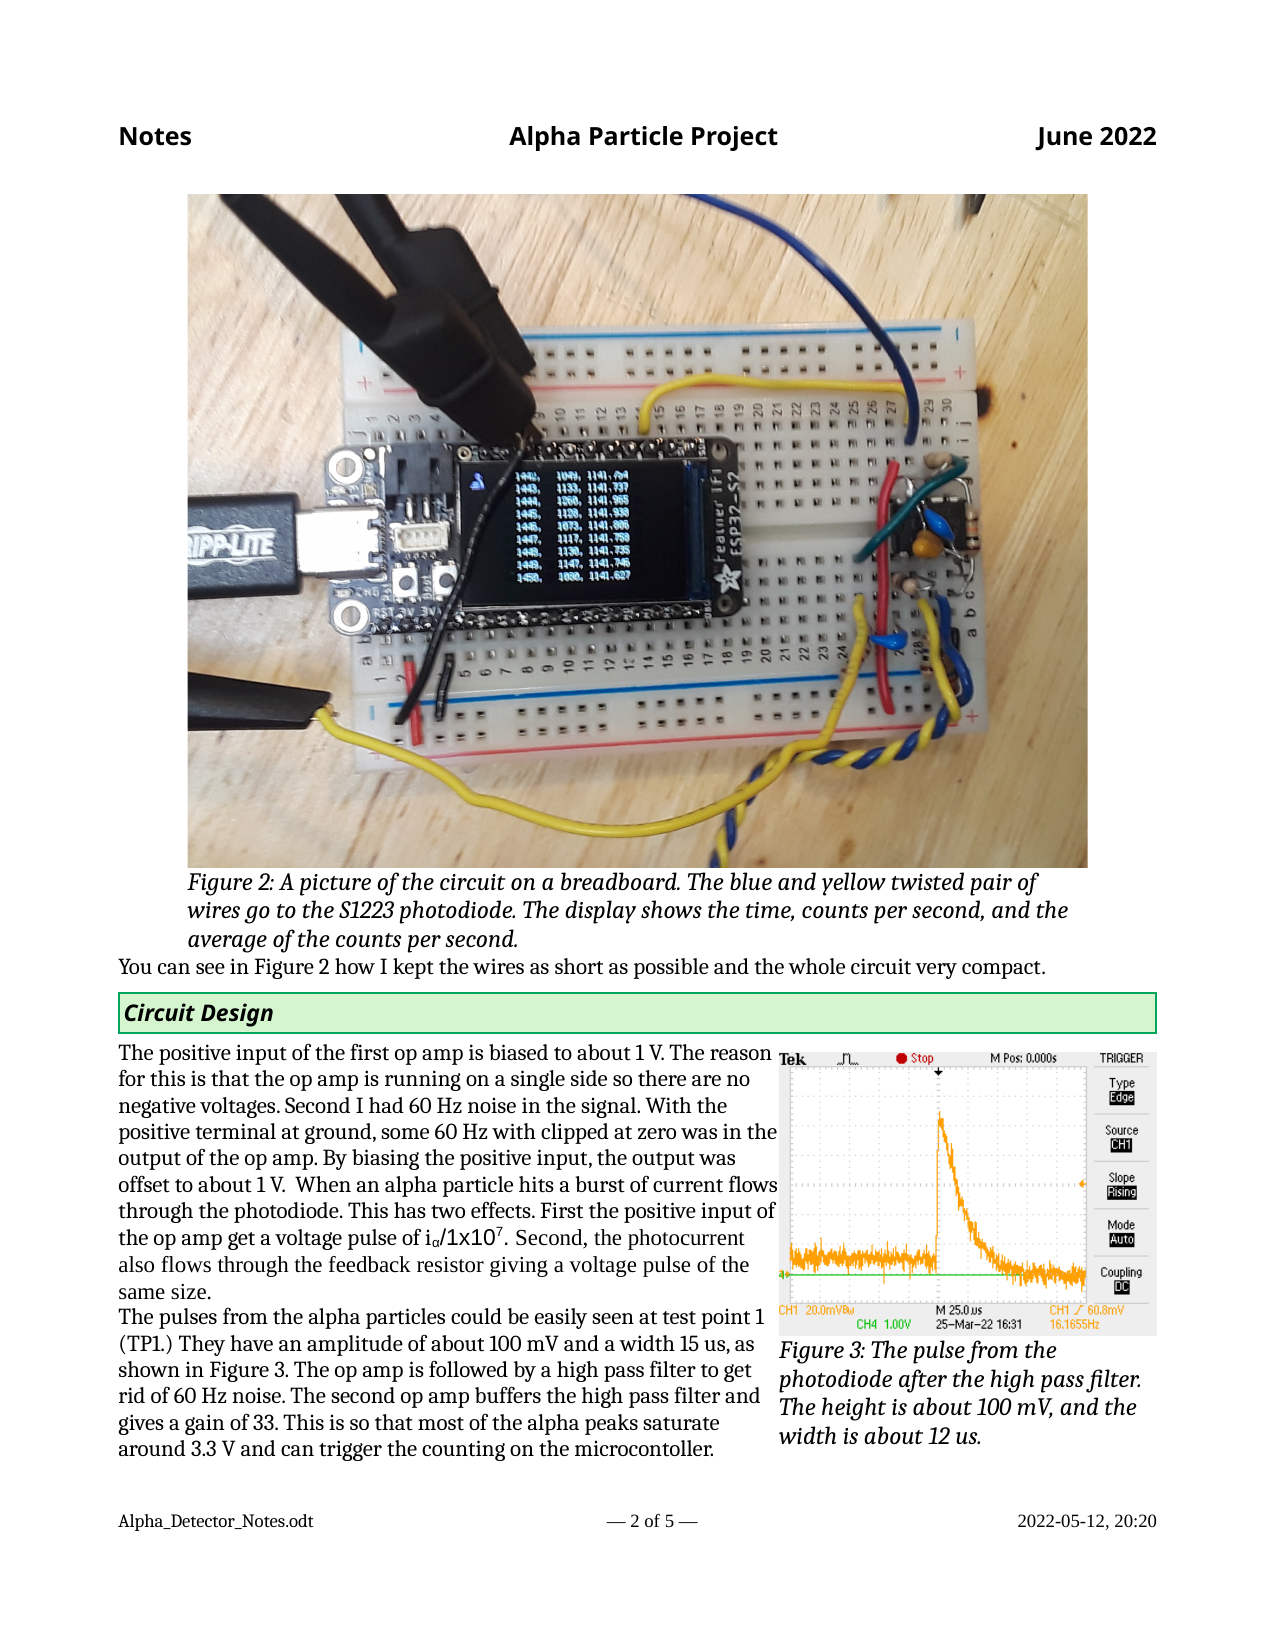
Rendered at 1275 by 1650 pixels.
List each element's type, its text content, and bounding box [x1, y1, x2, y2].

picture [778, 1052, 1157, 1336]
text Figure 3: The pulse from the photodiode after the high pass filter. The height is about 100 mV, and the width is about 12 us. [779, 1336, 1157, 1451]
subtitle Circuit Design [120, 994, 1155, 1032]
picture [187, 194, 1088, 868]
text Figure 2: A picture of the circuit on a breadboard. The blue and yellow twisted pair of wires go to the S1223 photodiode. The display shows the time, counts per second, and the average of the counts per second. [187, 868, 1087, 954]
text The positive input of the first op amp is biased to about 1 V. The reason for this is that the op amp is running on a single side so there are no negative voltages. Second I had 60 Hz noise in the signal. With the positive terminal at ground, some 60 Hz with clipped at zero was in the output of the op amp. By biasing the positive input, the output was offset to about 1 V. When an alpha particle hits a burst of current flows through the photodiode. This has two effects. First the positive input of the op amp get a voltage pulse of iα/1x107. Second, the photocurrent also flows through the feedback resistor giving a voltage pulse of the same size. [118, 1040, 1157, 1304]
text The pulses from the alpha particles could be easily seen at test point 1 (TP1.) They have an amplitude of about 100 mV and a width 15 us, as shown in Figure 3. The op amp is followed by a high pass filter to get rid of 60 Hz noise. The second op amp buffers the high pass filter and gives a gain of 33. This is so that most of the alpha peaks saturate around 3.3 V and can trigger the counting on the microcontoller. [118, 1304, 1157, 1462]
text You can see in Figure 2 how I kept the wires as short as possible and the whole circuit very compact. [118, 182, 1157, 980]
